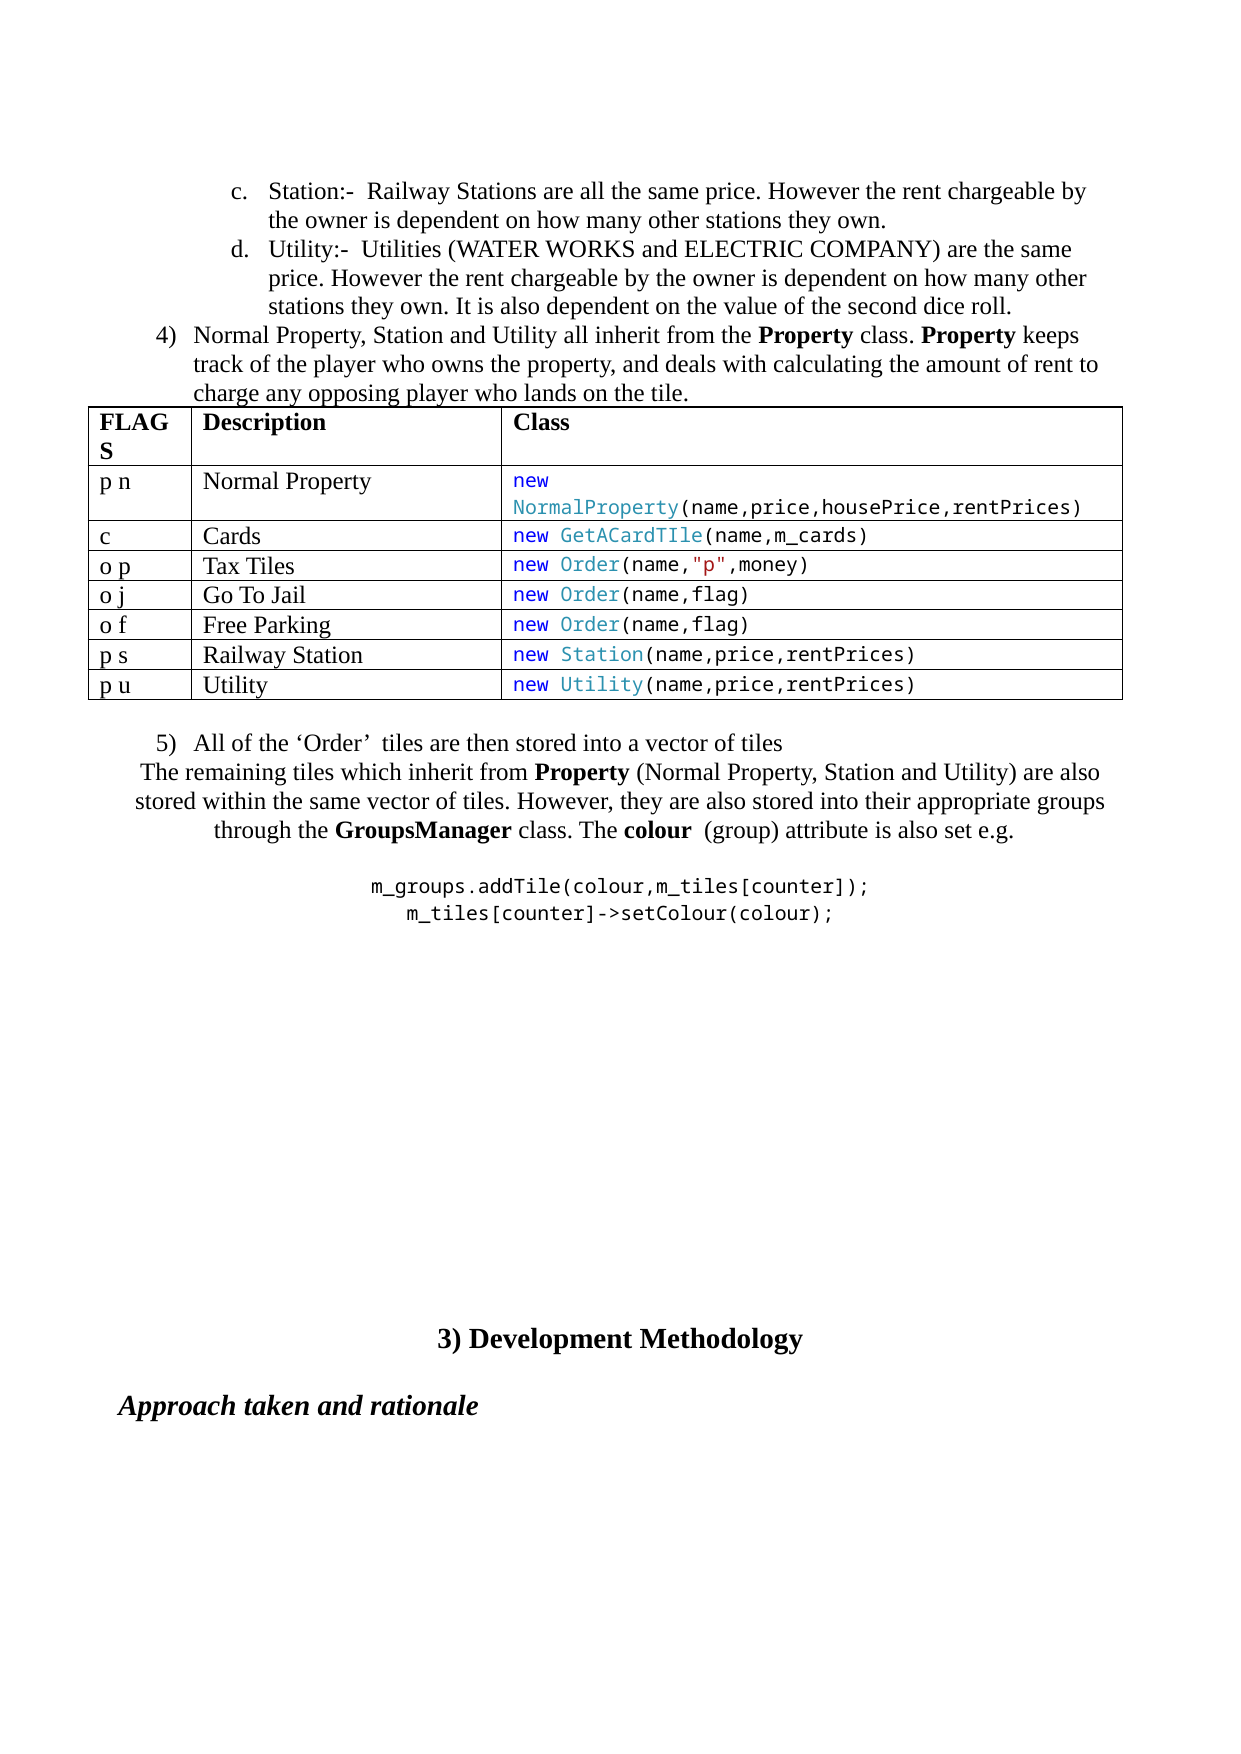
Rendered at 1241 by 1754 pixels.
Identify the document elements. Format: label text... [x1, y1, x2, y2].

text Approach taken and rationale [118, 1388, 1122, 1422]
text 3) Development Methodology [118, 1321, 1122, 1355]
table_cell Tax Tiles [192, 551, 501, 579]
table_cell new Utility(name,price,rentPrices) [502, 670, 1122, 699]
table_cell o p [89, 551, 191, 579]
list All of the ‘Order’ tiles are then stored into a vector of tiles [156, 728, 1122, 757]
text m_tiles[counter]->setColour(colour); [118, 899, 1122, 926]
list Normal Property, Station and Utility all inherit from the Property class. Property keeps track of the player who owns the property, and deals with calculating the amount of rent to charge any opposing player who lands on the tile. [156, 320, 1122, 406]
list Station:- Railway Stations are all the same price. However the rent chargeable by the owner is dependent on how many other stations they own. [231, 176, 1122, 234]
table_cell Normal Property [192, 466, 501, 520]
table_cell p n [89, 466, 191, 520]
table_cell new NormalProperty(name,price,housePrice,rentPrices) [502, 466, 1122, 520]
table_cell Free Parking [192, 610, 501, 639]
table_cell Go To Jail [192, 581, 501, 609]
table_cell Utility [192, 670, 501, 699]
table_cell new GetACardTIle(name,m_cards) [502, 521, 1122, 550]
table_cell Railway Station [192, 640, 501, 669]
table_cell c [89, 521, 191, 550]
table_cell p s [89, 640, 191, 669]
table_cell new Order(name,flag) [502, 610, 1122, 639]
table_cell new Order(name,flag) [502, 581, 1122, 609]
text The remaining tiles which inherit from Property (Normal Property, Station and Utility) are also stored within the same vector of tiles. However, they are also stored into their appropriate groups through the GroupsManager class. The colour (group) attribute is also set e.g. [118, 757, 1122, 843]
table_header FLAGS [89, 408, 191, 465]
table_cell o j [89, 581, 191, 609]
table_cell o f [89, 610, 191, 639]
table_cell new Order(name,"p",money) [502, 551, 1122, 579]
table_cell new Station(name,price,rentPrices) [502, 640, 1122, 669]
table_header Description [192, 408, 501, 465]
table_cell p u [89, 670, 191, 699]
list Utility:- Utilities (WATER WORKS and ELECTRIC COMPANY) are the same price. However the rent chargeable by the owner is dependent on how many other stations they own. It is also dependent on the value of the second dice roll. [231, 234, 1122, 320]
table_header Class [502, 408, 1122, 465]
text m_groups.addTile(colour,m_tiles[counter]); [118, 872, 1122, 899]
table_cell Cards [192, 521, 501, 550]
